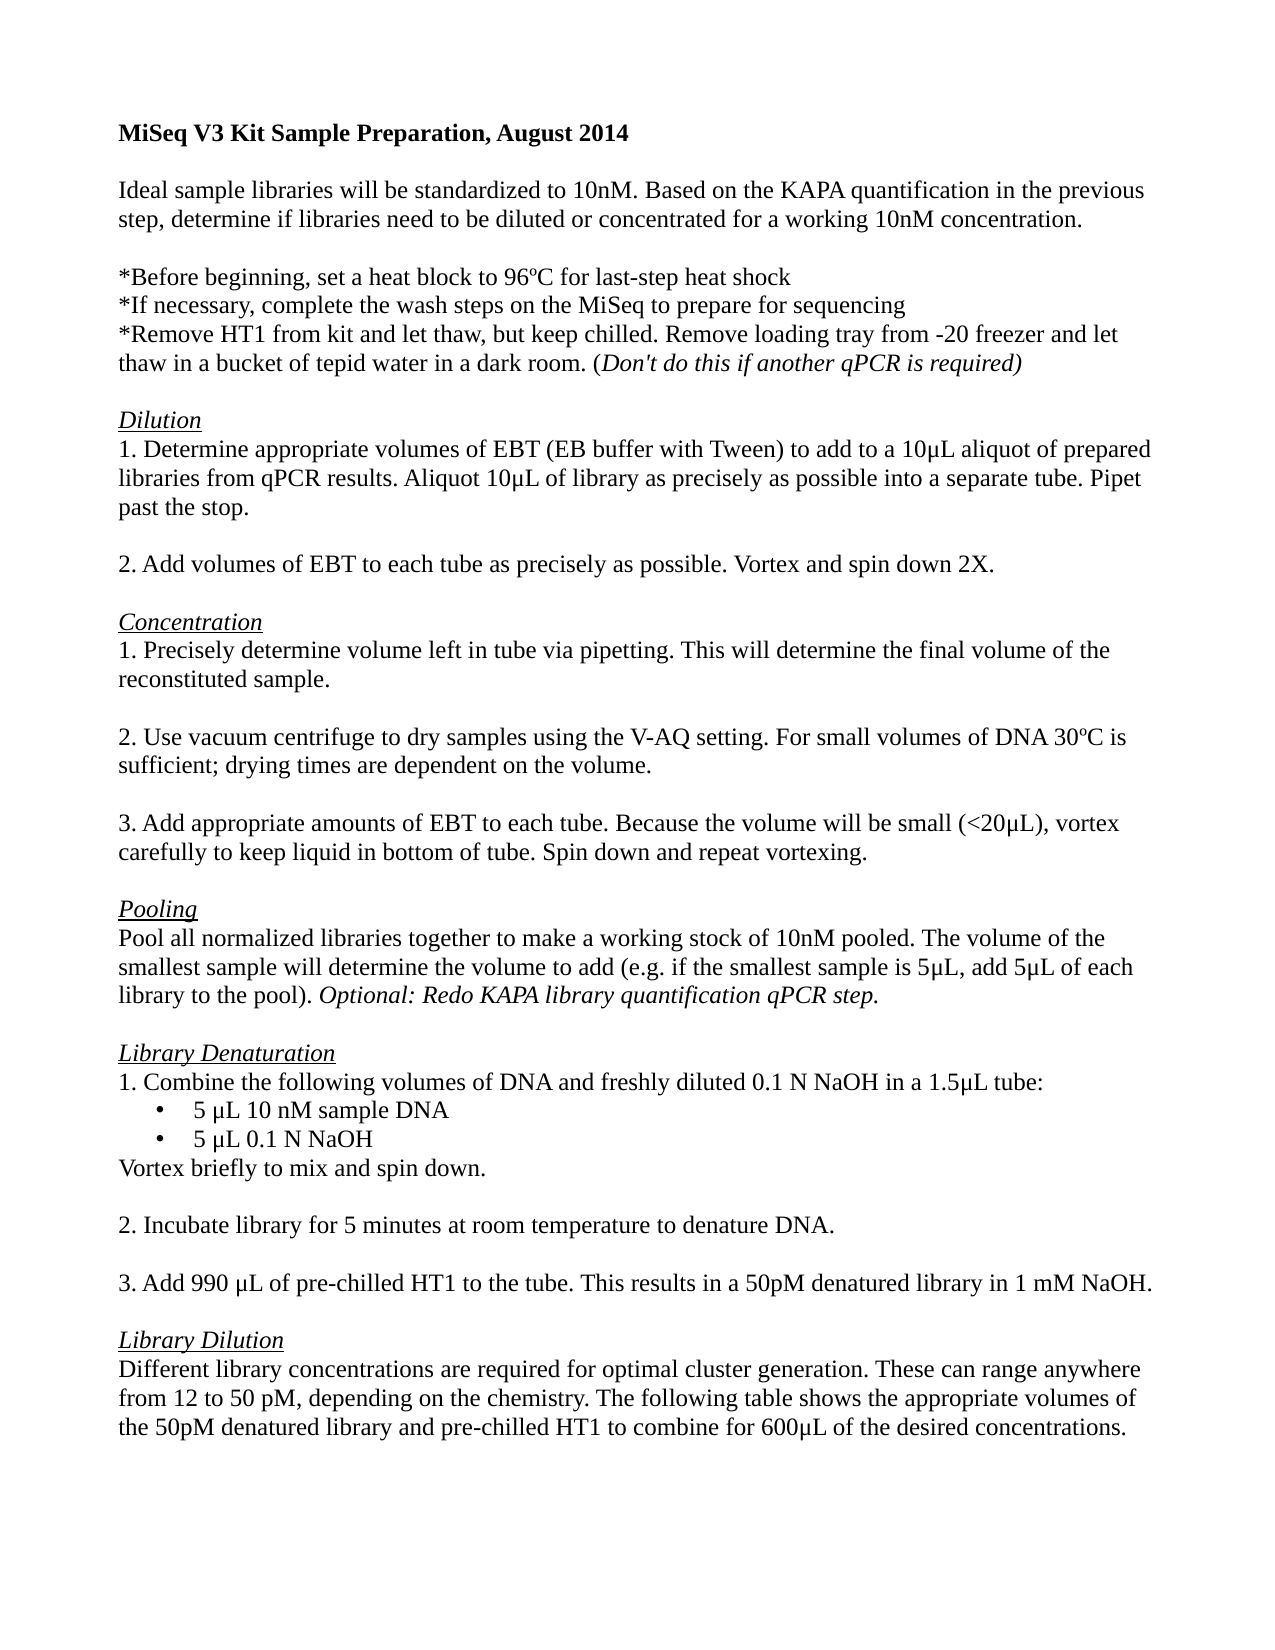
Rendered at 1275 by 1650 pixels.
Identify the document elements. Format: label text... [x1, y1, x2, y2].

text MiSeq V3 Kit Sample Preparation, August 2014 [118, 118, 1157, 147]
text 3. Add 990 μL of pre-chilled HT1 to the tube. This results in a 50pM denatured library in 1 mM NaOH. [118, 1268, 1157, 1297]
text Different library concentrations are required for optimal cluster generation. These can range anywhere from 12 to 50 pM, depending on the chemistry. The following table shows the appropriate volumes of the 50pM denatured library and pre-chilled HT1 to combine for 600μL of the desired concentrations. [118, 1354, 1157, 1441]
text 2. Use vacuum centrifuge to dry samples using the V-AQ setting. For small volumes of DNA 30ºC is sufficient; drying times are dependent on the volume. [118, 722, 1157, 779]
text *Before beginning, set a heat block to 96ºC for last-step heat shock [118, 262, 1157, 291]
text Concentration [118, 607, 1157, 636]
text *If necessary, complete the wash steps on the MiSeq to prepare for sequencing [118, 291, 1157, 319]
text Pooling [118, 894, 1157, 923]
text 1. Determine appropriate volumes of EBT (EB buffer with Tween) to add to a 10μL aliquot of prepared libraries from qPCR results. Aliquot 10μL of library as precisely as possible into a separate tube. Pipet past the stop. [118, 434, 1157, 521]
text 2. Incubate library for 5 minutes at room temperature to denature DNA. [118, 1211, 1157, 1239]
text Library Dilution [118, 1326, 1157, 1354]
text 1. Precisely determine volume left in tube via pipetting. This will determine the final volume of the reconstituted sample. [118, 636, 1157, 693]
text 3. Add appropriate amounts of EBT to each tube. Because the volume will be small (<20μL), vortex carefully to keep liquid in bottom of tube. Spin down and repeat vortexing. [118, 808, 1157, 866]
text Dilution [118, 406, 1157, 434]
list 5 μL 10 nM sample DNA [156, 1096, 1157, 1124]
text Pool all normalized libraries together to make a working stock of 10nM pooled. The volume of the smallest sample will determine the volume to add (e.g. if the smallest sample is 5μL, add 5μL of each library to the pool). Optional: Redo KAPA library quantification qPCR step. [118, 923, 1157, 1009]
text 1. Combine the following volumes of DNA and freshly diluted 0.1 N NaOH in a 1.5μL tube: [118, 1067, 1157, 1096]
text Ideal sample libraries will be standardized to 10nM. Based on the KAPA quantification in the previous step, determine if libraries need to be diluted or concentrated for a working 10nM concentration. [118, 176, 1157, 233]
text Library Denaturation [118, 1038, 1157, 1067]
text *Remove HT1 from kit and let thaw, but keep chilled. Remove loading tray from -20 freezer and let thaw in a bucket of tepid water in a dark room. (Don't do this if another qPCR is required) [118, 319, 1157, 377]
list 5 μL 0.1 N NaOH [156, 1124, 1157, 1153]
text 2. Add volumes of EBT to each tube as precisely as possible. Vortex and spin down 2X. [118, 549, 1157, 578]
text Vortex briefly to mix and spin down. [118, 1153, 1157, 1182]
